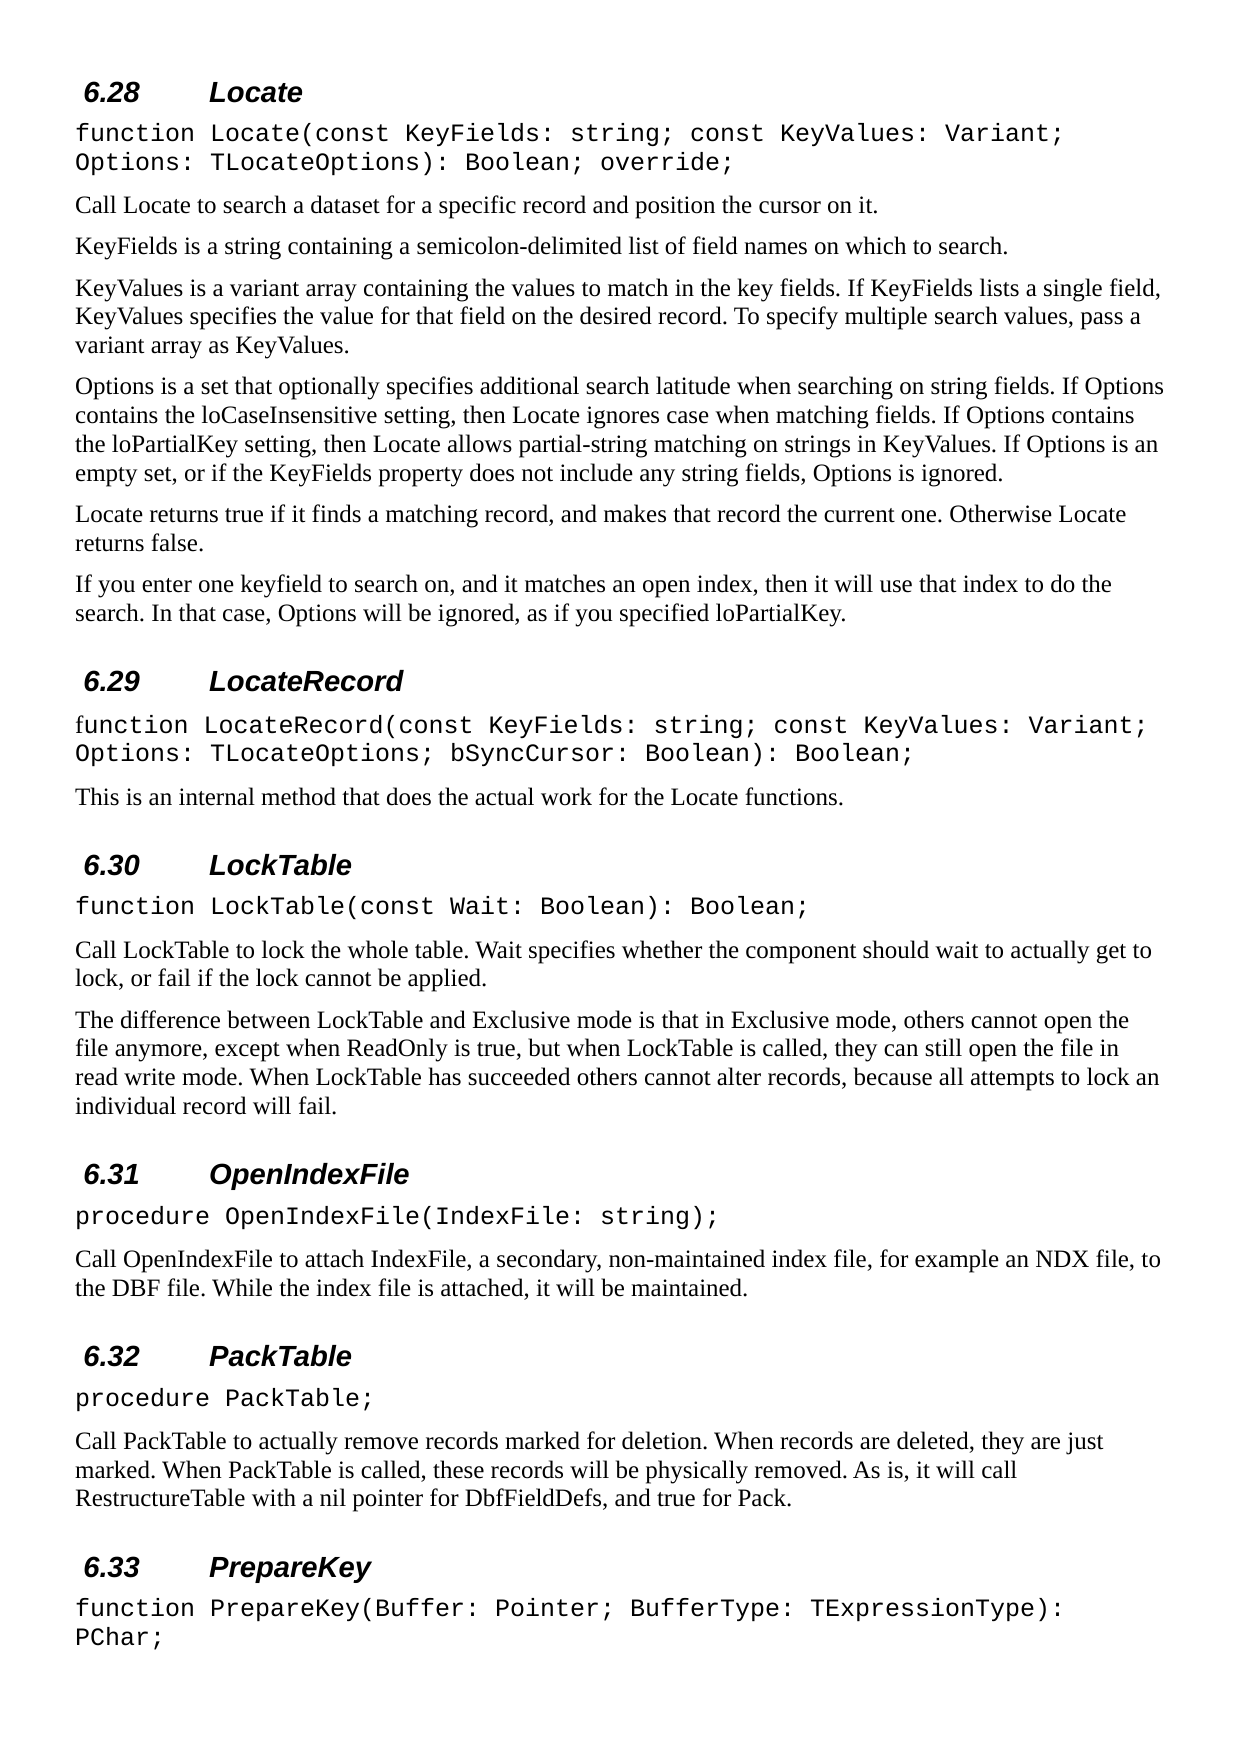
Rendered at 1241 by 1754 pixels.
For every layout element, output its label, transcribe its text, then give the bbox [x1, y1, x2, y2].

text Locate returns true if it finds a matching record, and makes that record the current one. Otherwise Locate returns false. [75, 499, 1165, 556]
subtitle PackTable [75, 1339, 1165, 1373]
text KeyValues is a variant array containing the values to match in the key fields. If KeyFields lists a single field, KeyValues specifies the value for that field on the desired record. To specify multiple search values, pass a variant array as KeyValues. [75, 273, 1165, 359]
text Call PackTable to actually remove records marked for deletion. When records are deleted, they are just marked. When PackTable is called, these records will be physically removed. As is, it will call RestructureTable with a nil pointer for DbfFieldDefs, and true for Pack. [75, 1426, 1165, 1512]
text function LockTable(const Wait: Boolean): Boolean; [75, 894, 1165, 922]
subtitle LockTable [75, 848, 1165, 881]
subtitle OpenIndexFile [75, 1157, 1165, 1191]
subtitle PrepareKey [75, 1550, 1165, 1583]
text function LocateRecord(const KeyFields: string; const KeyValues: Variant; Options: TLocateOptions; bSyncCursor: Boolean): Boolean; [75, 710, 1165, 769]
subtitle LocateRecord [75, 664, 1165, 697]
text Call Locate to search a dataset for a specific record and position the cursor on it. [75, 190, 1165, 219]
text Options is a set that optionally specifies additional search latitude when searching on string fields. If Options contains the loCaseInsensitive setting, then Locate ignores case when matching fields. If Options contains the loPartialKey setting, then Locate allows partial-string matching on strings in KeyValues. If Options is an empty set, or if the KeyFields property does not include any string fields, Options is ignored. [75, 371, 1165, 486]
text This is an internal method that does the actual work for the Locate functions. [75, 782, 1165, 810]
subtitle Locate [75, 75, 1165, 108]
text KeyFields is a string containing a semicolon-delimited list of field names on which to search. [75, 231, 1165, 260]
text function Locate(const KeyFields: string; const KeyValues: Variant; Options: TLocateOptions): Boolean; override; [75, 121, 1165, 178]
text Call LockTable to lock the whole table. Wait specifies whether the component should wait to actually get to lock, or fail if the lock cannot be applied. [75, 935, 1165, 992]
text procedure OpenIndexFile(IndexFile: string); [75, 1203, 1165, 1232]
text procedure PackTable; [75, 1385, 1165, 1413]
text function PrepareKey(Buffer: Pointer; BufferType: TExpressionType): PChar; [75, 1596, 1165, 1652]
text Call OpenIndexFile to attach IndexFile, a secondary, non-maintained index file, for example an NDX file, to the DBF file. While the index file is attached, it will be maintained. [75, 1244, 1165, 1302]
text If you enter one keyfield to search on, and it matches an open index, then it will use that index to do the search. In that case, Options will be ignored, as if you specified loPartialKey. [75, 569, 1165, 626]
text The difference between LockTable and Exclusive mode is that in Exclusive mode, others cannot open the file anymore, except when ReadOnly is true, but when LockTable is called, they can still open the file in read write mode. When LockTable has succeeded others cannot alter records, because all attempts to lock an individual record will fail. [75, 1005, 1165, 1120]
